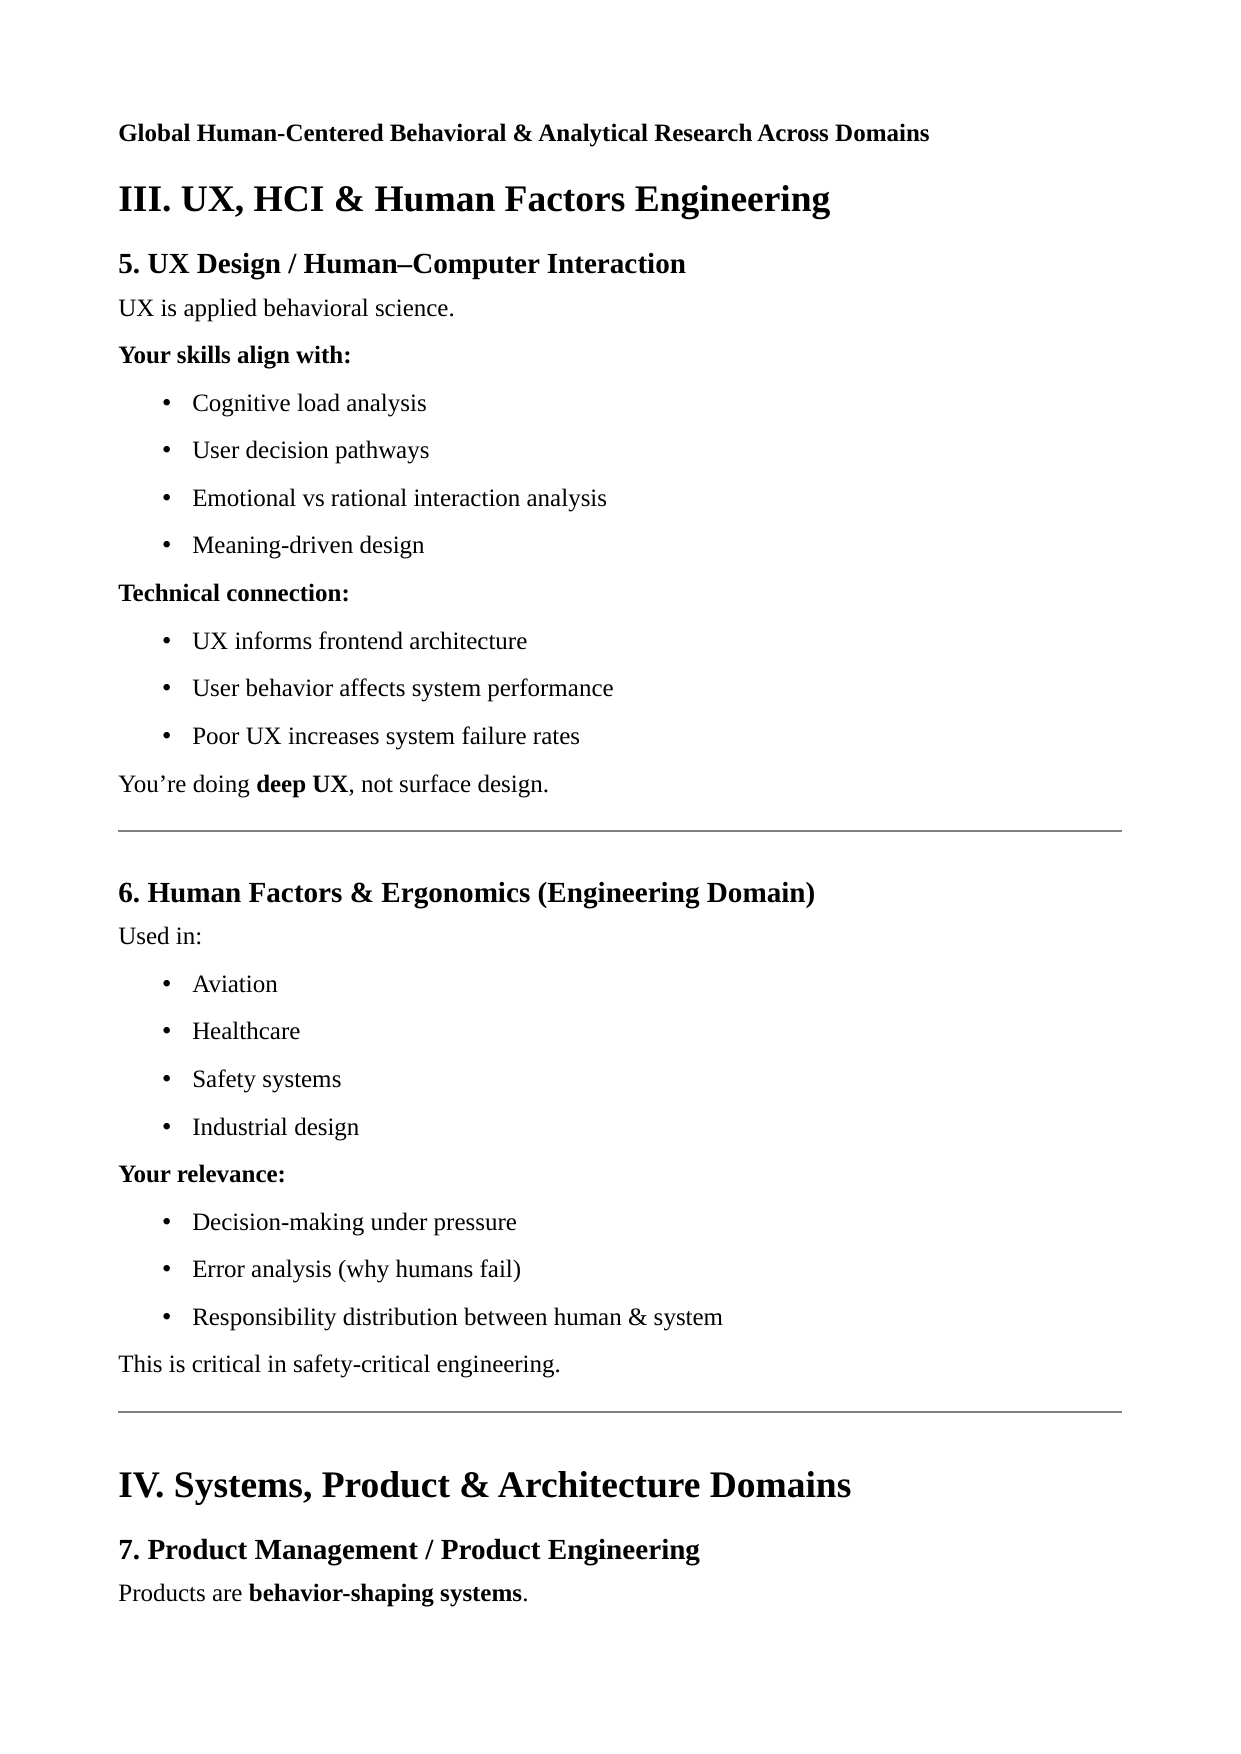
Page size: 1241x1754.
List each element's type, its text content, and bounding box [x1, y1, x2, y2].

text This is critical in safety-critical engineering. [118, 1349, 1122, 1378]
text Your relevance: [118, 1159, 1122, 1188]
list Responsibility distribution between human & system [162, 1302, 1122, 1331]
text Products are behavior-shaping systems. [118, 1578, 1122, 1607]
text Technical connection: [118, 578, 1122, 607]
text You’re doing deep UX, not surface design. [118, 769, 1122, 797]
subtitle 6. Human Factors & Ergonomics (Engineering Domain) [118, 875, 1122, 909]
subtitle 7. Product Management / Product Engineering [118, 1532, 1122, 1566]
list Poor UX increases system failure rates [162, 721, 1122, 750]
list Safety systems [162, 1064, 1122, 1093]
list Decision-making under pressure [162, 1207, 1122, 1236]
list Industrial design [162, 1112, 1122, 1140]
text Used in: [118, 921, 1122, 950]
subtitle IV. Systems, Product & Architecture Domains [118, 1462, 1122, 1505]
subtitle III. UX, HCI & Human Factors Engineering [118, 176, 1122, 219]
list User behavior affects system performance [162, 673, 1122, 702]
list UX informs frontend architecture [162, 626, 1122, 654]
list Cognitive load analysis [162, 388, 1122, 417]
list Aviation [162, 969, 1122, 997]
text Your skills align with: [118, 340, 1122, 369]
list Emotional vs rational interaction analysis [162, 483, 1122, 512]
list Healthcare [162, 1016, 1122, 1045]
list User decision pathways [162, 435, 1122, 464]
list Meaning-driven design [162, 531, 1122, 559]
list Error analysis (why humans fail) [162, 1254, 1122, 1283]
subtitle 5. UX Design / Human–Computer Interaction [118, 247, 1122, 280]
text UX is applied behavioral science. [118, 293, 1122, 321]
